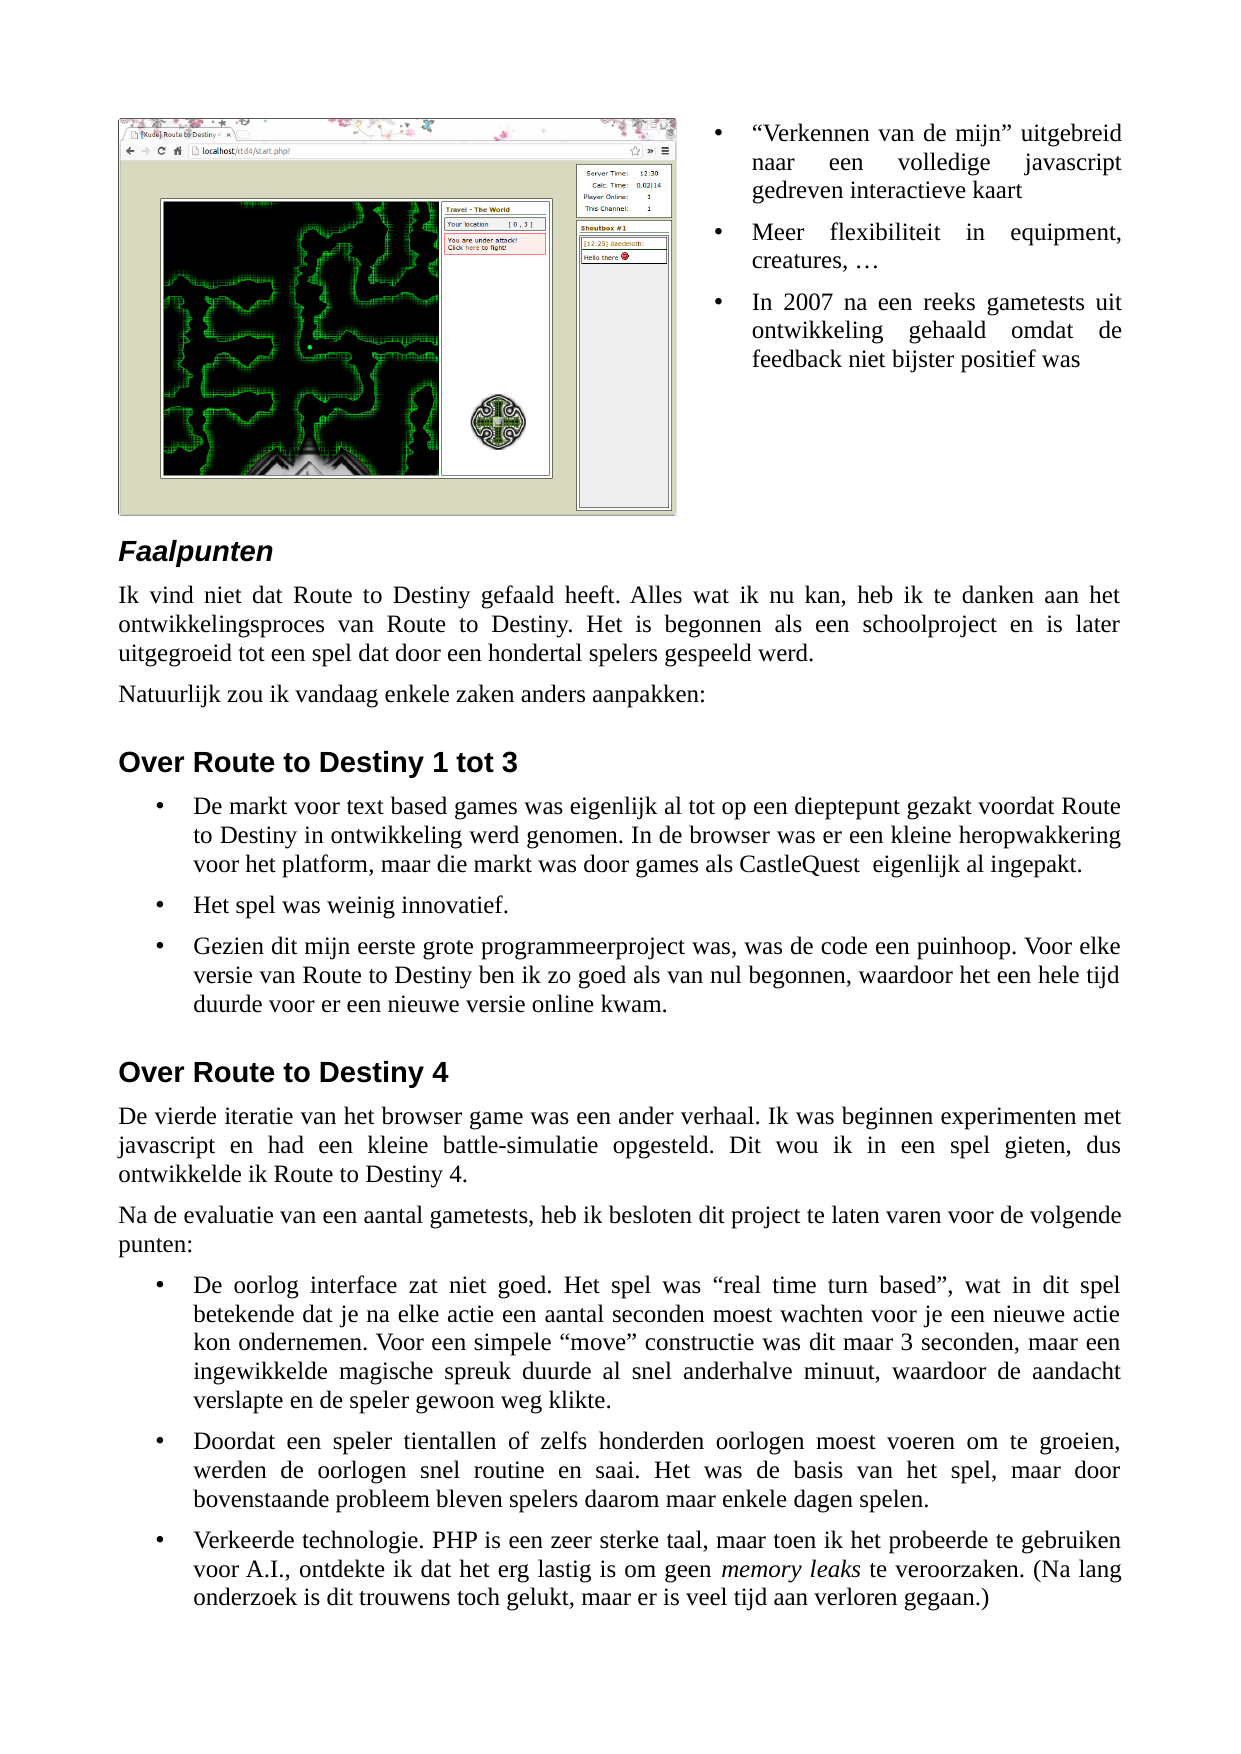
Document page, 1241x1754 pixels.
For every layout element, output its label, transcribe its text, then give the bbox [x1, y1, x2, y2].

list De oorlog interface zat niet goed. Het spel was “real time turn based”, wat in dit spel betekende dat je na elke actie een aantal seconden moest wachten voor je een nieuwe actie kon ondernemen. Voor een simpele “move” constructie was dit maar 3 seconden, maar een ingewikkelde magische spreuk duurde al snel anderhalve minuut, waardoor de aandacht verslapte en de speler gewoon weg klikte. [156, 1270, 1122, 1414]
list Meer flexibiliteit in equipment, creatures, … [677, 217, 1122, 274]
text Ik vind niet dat Route to Destiny gefaald heeft. Alles wat ik nu kan, heb ik te danken aan het ontwikkelingsproces van Route to Destiny. Het is begonnen als een schoolproject en is later uitgegroeid tot een spel dat door een hondertal spelers gespeeld werd. [118, 580, 1122, 667]
list In 2007 na een reeks gametests uit ontwikkeling gehaald omdat de feedback niet bijster positief was [677, 287, 1122, 373]
list Doordat een speler tientallen of zelfs honderden oorlogen moest voeren om te groeien, werden de oorlogen snel routine en saai. Het was de basis van het spel, maar door bovenstaande probleem bleven spelers daarom maar enkele dagen spelen. [156, 1426, 1122, 1512]
subtitle Over Route to Destiny 1 tot 3 [118, 745, 1122, 779]
list Verkeerde technologie. PHP is een zeer sterke taal, maar toen ik het probeerde te gebruiken voor A.I., ontdekte ik dat het erg lastig is om geen memory leaks te veroorzaken. (Na lang onderzoek is dit trouwens toch gelukt, maar er is veel tijd aan verloren gegaan.) [156, 1525, 1122, 1611]
text Na de evaluatie van een aantal gametests, heb ik besloten dit project te laten varen voor de volgende punten: [118, 1200, 1122, 1257]
text De vierde iteratie van het browser game was een ander verhaal. Ik was beginnen experimenten met javascript en had een kleine battle-simulatie opgesteld. Dit wou ik in een spel gieten, dus ontwikkelde ik Route to Destiny 4. [118, 1101, 1122, 1187]
subtitle Faalpunten [118, 534, 1122, 568]
subtitle Over Route to Destiny 4 [118, 1055, 1122, 1089]
list Gezien dit mijn eerste grote programmeerproject was, was de code een puinhoop. Voor elke versie van Route to Destiny ben ik zo goed als van nul begonnen, waardoor het een hele tijd duurde voor er een nieuwe versie online kwam. [156, 931, 1122, 1018]
picture [118, 118, 677, 516]
list “Verkennen van de mijn” uitgebreid naar een volledige javascript gedreven interactieve kaart [677, 118, 1122, 204]
list Het spel was weinig innovatief. [156, 890, 1122, 919]
text Natuurlijk zou ik vandaag enkele zaken anders aanpakken: [118, 679, 1122, 708]
list De markt voor text based games was eigenlijk al tot op een dieptepunt gezakt voordat Route to Destiny in ontwikkeling werd genomen. In de browser was er een kleine heropwakkering voor het platform, maar die markt was door games als CastleQuest eigenlijk al ingepakt. [156, 791, 1122, 878]
